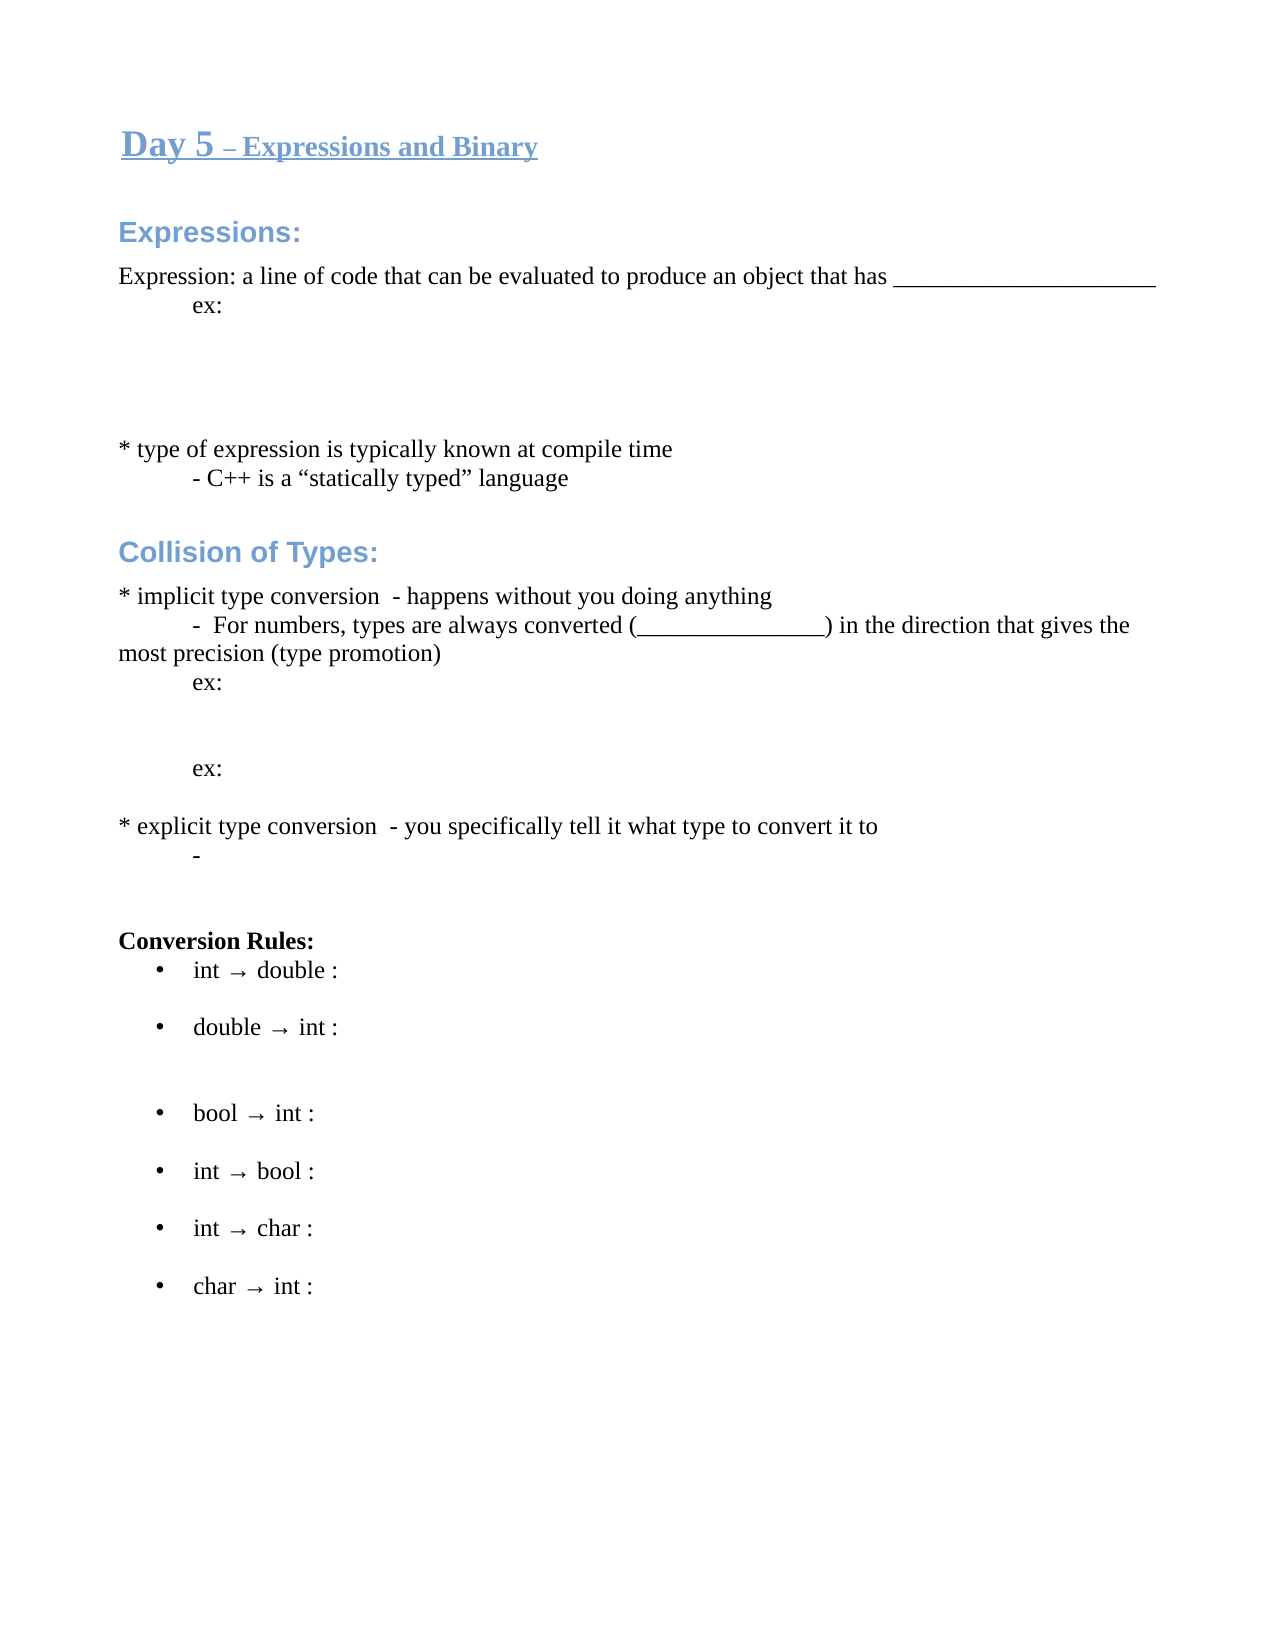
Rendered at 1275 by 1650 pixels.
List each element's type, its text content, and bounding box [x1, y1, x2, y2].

list bool → int : [156, 1098, 1157, 1127]
text Day 5 – Expressions and Binary [118, 118, 1157, 164]
list int → bool : [156, 1156, 1157, 1185]
text * type of expression is typically known at compile time [118, 434, 1157, 463]
text - [118, 840, 1157, 868]
text Conversion Rules: [118, 926, 1157, 955]
text ex: [118, 290, 1157, 319]
list int → double : [156, 955, 1157, 983]
text - C++ is a “statically typed” language [118, 463, 1157, 491]
text Expression: a line of code that can be evaluated to produce an object that has _____________________ [118, 261, 1157, 290]
subtitle Expressions: [118, 215, 1157, 249]
subtitle Collision of Types: [118, 535, 1157, 568]
text ex: [118, 753, 1157, 782]
text * implicit type conversion - happens without you doing anything [118, 581, 1157, 610]
text * explicit type conversion - you specifically tell it what type to convert it to [118, 811, 1157, 840]
text ex: [118, 667, 1157, 696]
list char → int : [156, 1271, 1157, 1300]
text - For numbers, types are always converted (_______________) in the direction that gives the most precision (type promotion) [118, 610, 1157, 667]
list double → int : [156, 1012, 1157, 1041]
list int → char : [156, 1213, 1157, 1242]
